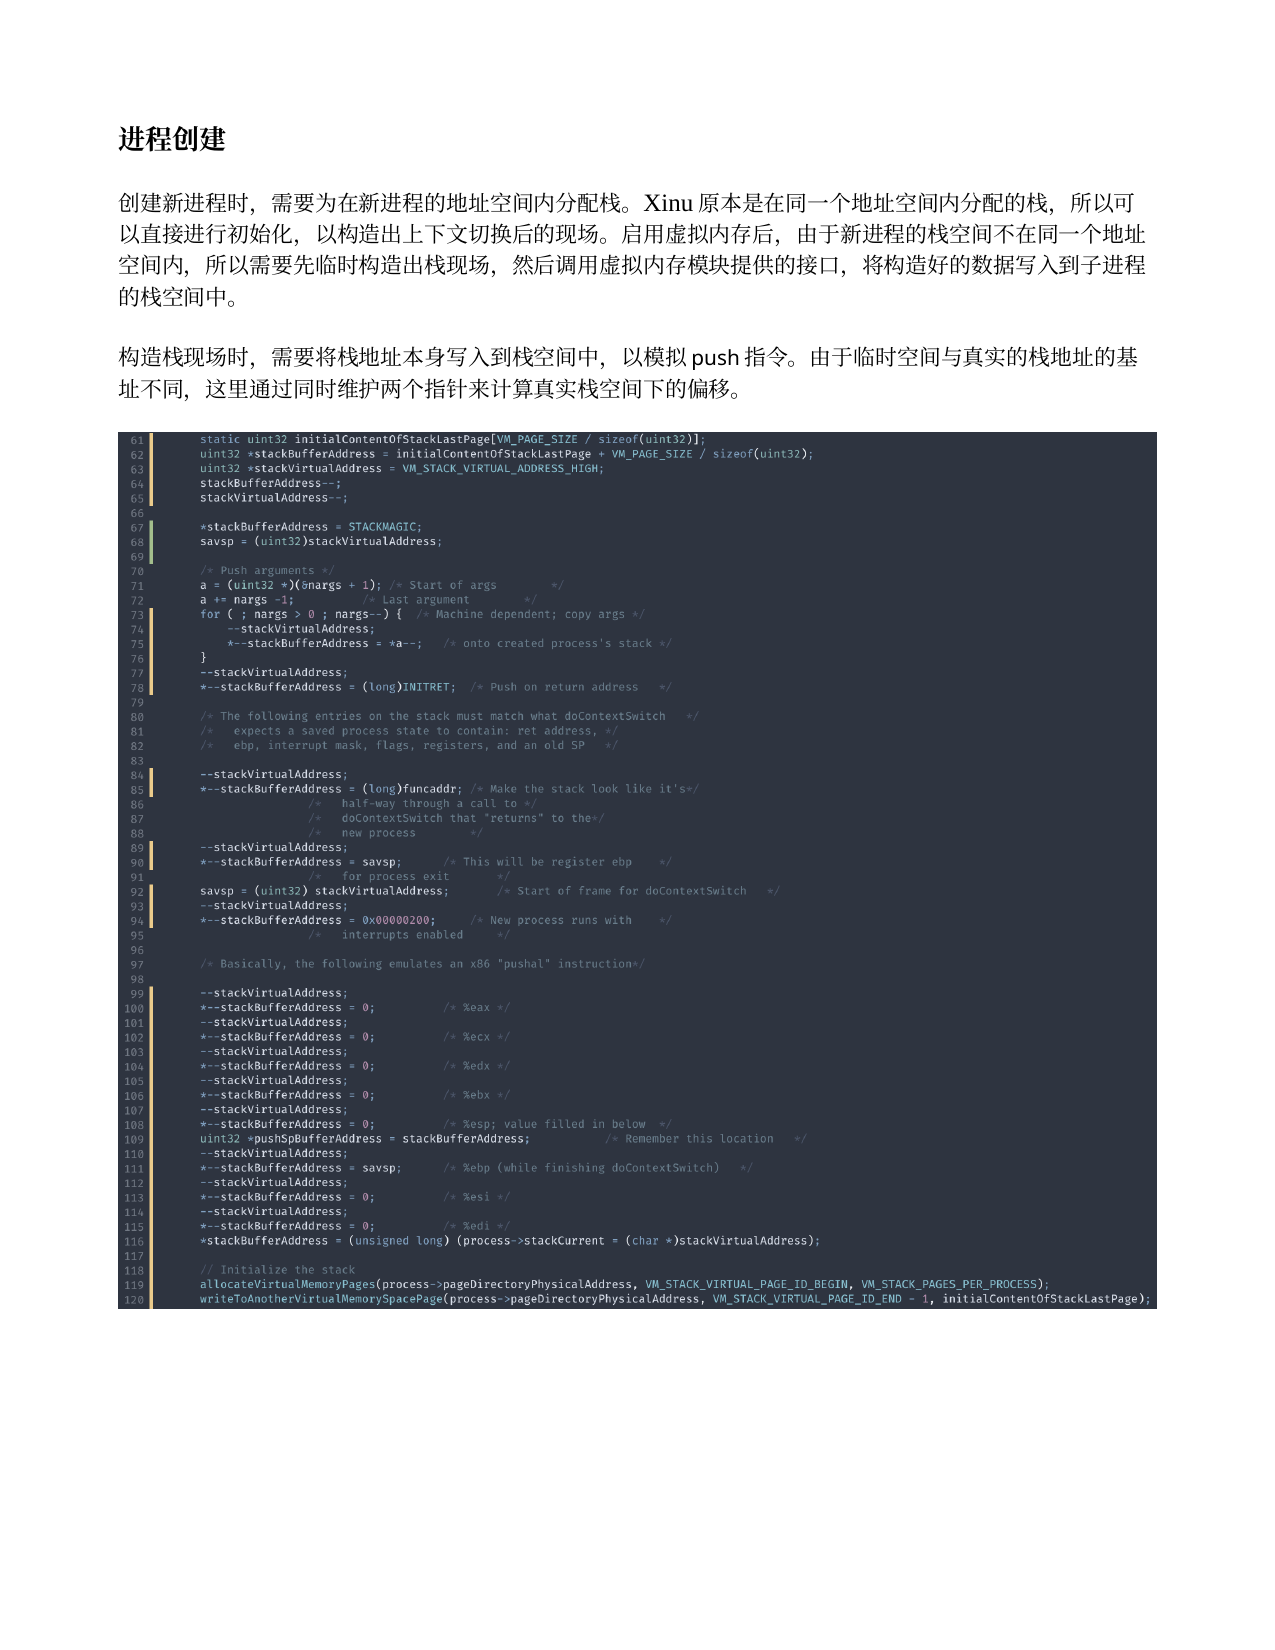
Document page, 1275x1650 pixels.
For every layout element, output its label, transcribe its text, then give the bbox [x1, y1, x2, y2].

picture [118, 432, 1157, 1309]
text 创建新进程时，需要为在新进程的地址空间内分配栈。Xinu原本是在同一个地址空间内分配的栈，所以可以直接进行初始化，以构造出上下文切换后的现场。启用虚拟内存后，由于新进程的栈空间不在同一个地址空间内，所以需要先临时构造出栈现场，然后调用虚拟内存模块提供的接口，将构造好的数据写入到子进程的栈空间中。 [118, 186, 1157, 312]
text 构造栈现场时，需要将栈地址本身写入到栈空间中，以模拟push指令。由于临时空间与真实的栈地址的基址不同，这里通过同时维护两个指针来计算真实栈空间下的偏移。 [118, 340, 1157, 403]
text 进程创建 [118, 118, 1157, 157]
